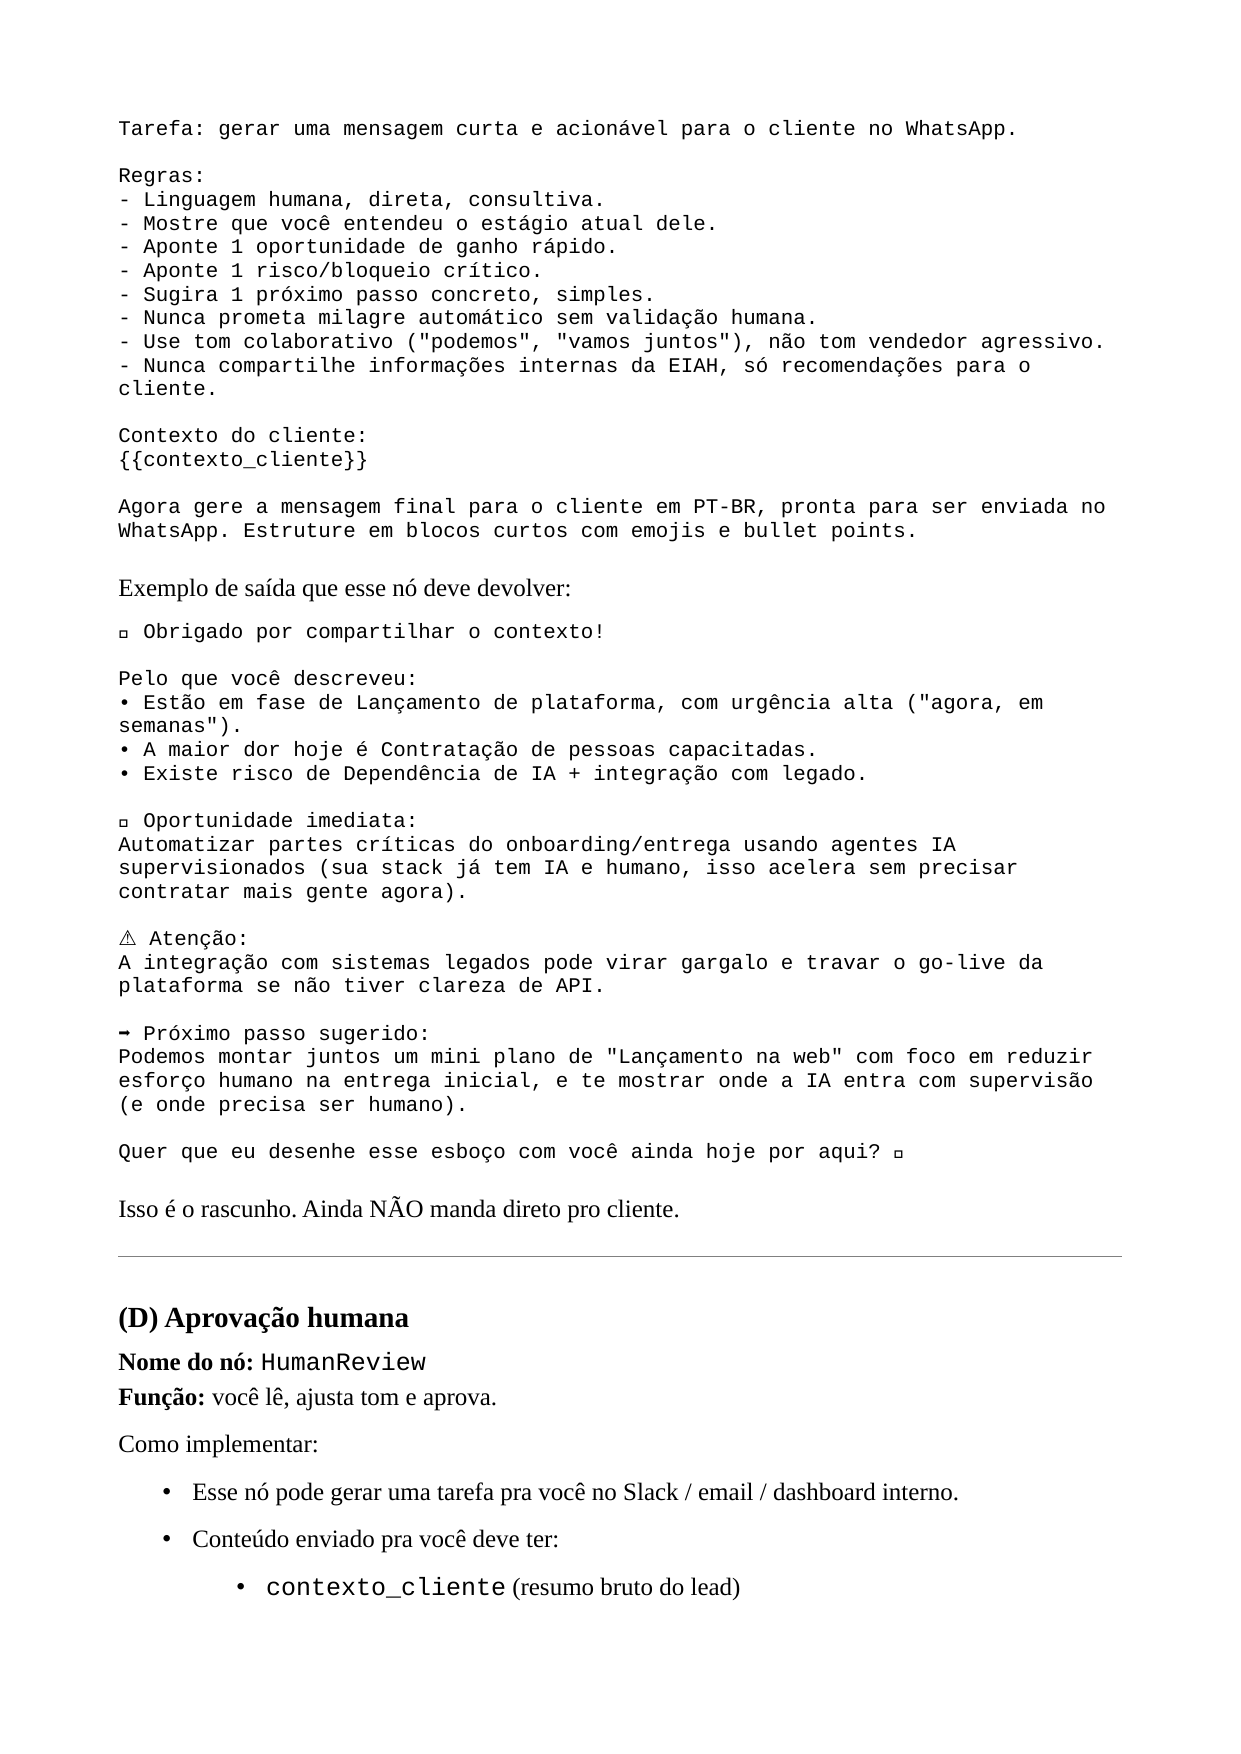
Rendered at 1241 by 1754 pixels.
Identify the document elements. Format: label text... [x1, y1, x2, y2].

text - Use tom colaborativo ("podemos", "vamos juntos"), não tom vendedor agressivo. [118, 331, 1122, 354]
list Esse nó pode gerar uma tarefa pra você no Slack / email / dashboard interno. [162, 1477, 1122, 1506]
text Podemos montar juntos um mini plano de "Lançamento na web" com foco em reduzir esforço humano na entrega inicial, e te mostrar onde a IA entra com supervisão (e onde precisa ser humano). [118, 1046, 1122, 1117]
text - Sugira 1 próximo passo concreto, simples. [118, 284, 1122, 307]
text  Oportunidade imediata: [118, 810, 1122, 834]
text - Aponte 1 oportunidade de ganho rápido. [118, 236, 1122, 260]
text Agora gere a mensagem final para o cliente em PT-BR, pronta para ser enviada no WhatsApp. Estruture em blocos curtos com emojis e bullet points. [118, 496, 1122, 544]
text Contexto do cliente: [118, 426, 1122, 449]
text Exemplo de saída que esse nó deve devolver: [118, 573, 1122, 602]
text A integração com sistemas legados pode virar gargalo e travar o go-live da plataforma se não tiver clareza de API. [118, 952, 1122, 999]
list contexto_cliente (resumo bruto do lead) [236, 1572, 1122, 1603]
text - Nunca prometa milagre automático sem validação humana. [118, 307, 1122, 331]
text - Linguagem humana, direta, consultiva. [118, 189, 1122, 213]
text • Existe risco de Dependência de IA + integração com legado. [118, 763, 1122, 786]
text Regras: [118, 165, 1122, 189]
text • Estão em fase de Lançamento de plataforma, com urgência alta ("agora, em semanas"). [118, 692, 1122, 739]
text • A maior dor hoje é Contratação de pessoas capacitadas. [118, 739, 1122, 763]
text - Mostre que você entendeu o estágio atual dele. [118, 213, 1122, 236]
text ➡ Próximo passo sugerido: [118, 1023, 1122, 1046]
text Quer que eu desenhe esse esboço com você ainda hoje por aqui? 🙂 [118, 1141, 1122, 1165]
text Isso é o rascunho. Ainda NÃO manda direto pro cliente. [118, 1194, 1122, 1223]
text - Nunca compartilhe informações internas da EIAH, só recomendações para o cliente. [118, 354, 1122, 402]
list Conteúdo enviado pra você deve ter: [162, 1524, 1122, 1553]
text - Aponte 1 risco/bloqueio crítico. [118, 260, 1122, 284]
text Pelo que você descreveu: [118, 668, 1122, 692]
text Tarefa: gerar uma mensagem curta e acionável para o cliente no WhatsApp. [118, 118, 1122, 142]
subtitle (D) Aprovação humana [118, 1301, 1122, 1334]
text 🚀 Obrigado por compartilhar o contexto! [118, 621, 1122, 644]
text {{contexto_cliente}} [118, 449, 1122, 473]
text Nome do nó: HumanReview Função: você lê, ajusta tom e aprova. [118, 1347, 1122, 1411]
text ⚠️ Atenção: [118, 928, 1122, 952]
text Automatizar partes críticas do onboarding/entrega usando agentes IA supervisionados (sua stack já tem IA e humano, isso acelera sem precisar contratar mais gente agora). [118, 834, 1122, 904]
text Como implementar: [118, 1429, 1122, 1458]
